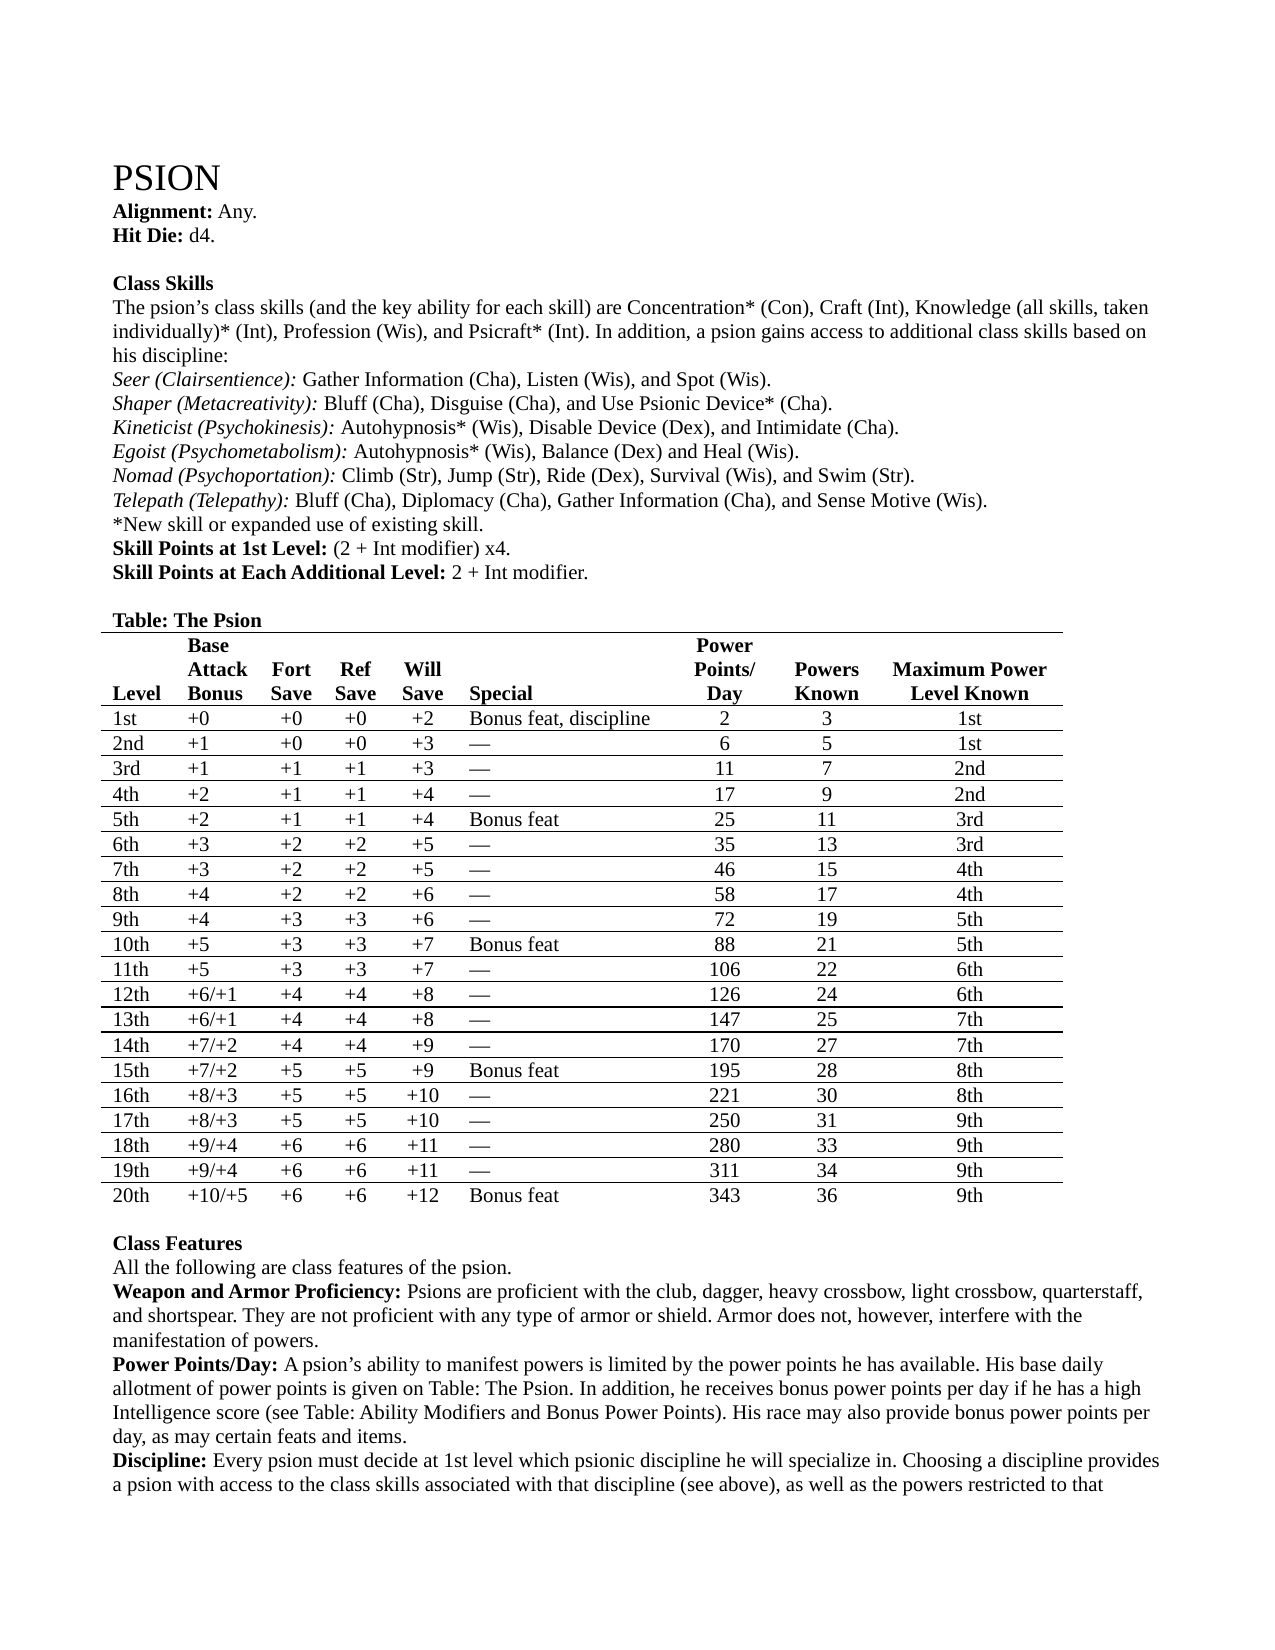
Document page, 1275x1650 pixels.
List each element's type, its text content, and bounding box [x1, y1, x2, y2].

text Shaper (Metacreativity): Bluff (Cha), Disguise (Cha), and Use Psionic Device* (Cha). [112, 391, 1162, 415]
table_cell +1 [176, 731, 259, 755]
table_cell +2 [176, 807, 259, 831]
table_cell +8/+3 [176, 1083, 259, 1107]
table_cell — [458, 832, 672, 856]
table_cell Power Points/ Day [672, 633, 777, 705]
table_cell 8th [876, 1083, 1063, 1107]
table_cell +10 [388, 1083, 458, 1107]
table_cell 9th [876, 1108, 1063, 1132]
table_cell 36 [777, 1183, 876, 1207]
table_cell 27 [777, 1033, 876, 1057]
table_cell +12 [388, 1183, 458, 1207]
text Nomad (Psychoportation): Climb (Str), Jump (Str), Ride (Dex), Survival (Wis), and Swim (Str). [112, 463, 1162, 487]
table_cell 195 [672, 1058, 777, 1082]
table_cell 9th [101, 907, 176, 931]
table_cell 5 [777, 731, 876, 755]
table_cell +6 [388, 907, 458, 931]
table_cell 88 [672, 932, 777, 956]
table_cell 7th [876, 1008, 1063, 1031]
text All the following are class features of the psion. [112, 1255, 1162, 1279]
table_cell Bonus feat [458, 932, 672, 956]
table_cell +0 [323, 706, 387, 730]
table_cell 9th [876, 1133, 1063, 1157]
table_cell +5 [323, 1083, 387, 1107]
table_cell +9/+4 [176, 1158, 259, 1182]
table_cell +5 [176, 957, 259, 981]
table_cell +2 [259, 882, 323, 906]
table_cell +5 [388, 832, 458, 856]
table_cell +3 [259, 907, 323, 931]
table_cell +4 [388, 807, 458, 831]
table_cell +3 [176, 832, 259, 856]
table_cell 18th [101, 1133, 176, 1157]
table_cell — [458, 907, 672, 931]
table_cell — [458, 957, 672, 981]
table_cell 1st [876, 731, 1063, 755]
table_cell +7 [388, 932, 458, 956]
table_cell 9th [876, 1183, 1063, 1207]
table_cell Base Attack Bonus [176, 633, 259, 705]
table_cell 19 [777, 907, 876, 931]
table_cell +3 [176, 857, 259, 881]
table_cell 33 [777, 1133, 876, 1157]
table_cell +4 [323, 1033, 387, 1057]
table_cell 24 [777, 982, 876, 1006]
table_cell +3 [388, 756, 458, 780]
table_cell 12th [101, 982, 176, 1006]
table_cell 8th [101, 882, 176, 906]
table_cell 17th [101, 1108, 176, 1132]
table_cell 20th [101, 1183, 176, 1207]
table_cell Ref Save [323, 633, 387, 705]
table_cell +3 [323, 907, 387, 931]
text Egoist (Psychometabolism): Autohypnosis* (Wis), Balance (Dex) and Heal (Wis). [112, 439, 1162, 463]
table_cell +2 [259, 857, 323, 881]
table_cell +4 [259, 982, 323, 1006]
table_cell — [458, 1158, 672, 1182]
table_cell +11 [388, 1133, 458, 1157]
text Hit Die: d4. [112, 223, 1162, 247]
table_cell +9 [388, 1033, 458, 1057]
table_cell +2 [323, 857, 387, 881]
table_cell 5th [876, 907, 1063, 931]
table_cell +0 [259, 706, 323, 730]
table_cell — [458, 1083, 672, 1107]
table_cell Maximum Power Level Known [876, 633, 1063, 705]
table_cell +11 [388, 1158, 458, 1182]
table_cell +4 [259, 1008, 323, 1031]
subtitle Class Features [112, 1231, 1162, 1255]
table_cell 4th [101, 781, 176, 806]
table_cell 170 [672, 1033, 777, 1057]
table_cell +5 [388, 857, 458, 881]
table_cell +10 [388, 1108, 458, 1132]
table_cell +1 [259, 756, 323, 780]
table_cell +6 [323, 1133, 387, 1157]
table_cell — [458, 982, 672, 1006]
table_cell 311 [672, 1158, 777, 1182]
table_cell 2nd [101, 731, 176, 755]
table_cell 5th [101, 807, 176, 831]
table_cell 11 [777, 807, 876, 831]
table_cell +0 [323, 731, 387, 755]
table_cell +0 [176, 706, 259, 730]
table_cell 2nd [876, 781, 1063, 806]
text Skill Points at Each Additional Level: 2 + Int modifier. [112, 560, 1162, 584]
table_cell 72 [672, 907, 777, 931]
table_cell — [458, 882, 672, 906]
table_cell 16th [101, 1083, 176, 1107]
table_cell +1 [323, 807, 387, 831]
table_cell 19th [101, 1158, 176, 1182]
table_cell +3 [323, 957, 387, 981]
table_cell +3 [259, 957, 323, 981]
table_cell +1 [323, 781, 387, 806]
table_cell +5 [323, 1058, 387, 1082]
table_cell 28 [777, 1058, 876, 1082]
table_cell 34 [777, 1158, 876, 1182]
table_cell — [458, 731, 672, 755]
table_cell +1 [323, 756, 387, 780]
table_cell 6th [876, 982, 1063, 1006]
table_cell 58 [672, 882, 777, 906]
table_cell — [458, 1108, 672, 1132]
table_cell +2 [323, 832, 387, 856]
table_cell +6/+1 [176, 1008, 259, 1031]
table_cell 147 [672, 1008, 777, 1031]
table_cell Powers Known [777, 633, 876, 705]
table_cell 221 [672, 1083, 777, 1107]
table_cell 17 [777, 882, 876, 906]
table_cell 35 [672, 832, 777, 856]
table_cell +1 [259, 807, 323, 831]
table_cell +3 [259, 932, 323, 956]
table_cell +4 [259, 1033, 323, 1057]
table_cell +1 [176, 756, 259, 780]
table_cell 343 [672, 1183, 777, 1207]
table_cell 6th [101, 832, 176, 856]
table_cell +8 [388, 1008, 458, 1031]
table_cell +4 [388, 781, 458, 806]
table_cell — [458, 1033, 672, 1057]
table_cell Special [458, 633, 672, 705]
text Skill Points at 1st Level: (2 + Int modifier) x4. [112, 536, 1162, 560]
table_cell 30 [777, 1083, 876, 1107]
table_cell Bonus feat [458, 1058, 672, 1082]
table_header Table: The Psion [101, 608, 1063, 632]
table_cell +6 [259, 1183, 323, 1207]
table_cell 11 [672, 756, 777, 780]
table_cell +7/+2 [176, 1058, 259, 1082]
table_cell +6 [388, 882, 458, 906]
table_cell 9th [876, 1158, 1063, 1182]
table_cell — [458, 781, 672, 806]
table_cell 7th [876, 1033, 1063, 1057]
table_cell 10th [101, 932, 176, 956]
table_cell +2 [323, 882, 387, 906]
table_cell 4th [876, 857, 1063, 881]
table_cell — [458, 1133, 672, 1157]
table_cell 3rd [876, 832, 1063, 856]
table_cell +5 [259, 1083, 323, 1107]
table_cell 7th [101, 857, 176, 881]
table_cell 4th [876, 882, 1063, 906]
table_cell 2 [672, 706, 777, 730]
table_cell — [458, 756, 672, 780]
table_cell 9 [777, 781, 876, 806]
table_cell 106 [672, 957, 777, 981]
table_cell 7 [777, 756, 876, 780]
text Alignment: Any. [112, 199, 1162, 223]
table_cell +7 [388, 957, 458, 981]
text Discipline: Every psion must decide at 1st level which psionic discipline he will specialize in. Choosing a discipline provides a psion with access to the class skills associated with that discipline (see above), as well as the powers restricted to that [112, 1448, 1162, 1496]
table_cell Bonus feat [458, 807, 672, 831]
table_cell 21 [777, 932, 876, 956]
table_cell +6 [259, 1133, 323, 1157]
table_cell +4 [176, 907, 259, 931]
table_cell +6/+1 [176, 982, 259, 1006]
table_cell 6th [876, 957, 1063, 981]
table_cell +8 [388, 982, 458, 1006]
table_cell +2 [388, 706, 458, 730]
text Weapon and Armor Proficiency: Psions are proficient with the club, dagger, heavy crossbow, light crossbow, quarterstaff, and shortspear. They are not proficient with any type of armor or shield. Armor does not, however, interfere with the manifestation of powers. [112, 1279, 1162, 1352]
table_cell 17 [672, 781, 777, 806]
table_cell 126 [672, 982, 777, 1006]
table_cell 25 [777, 1008, 876, 1031]
table_cell 280 [672, 1133, 777, 1157]
table_cell +5 [176, 932, 259, 956]
table_cell +4 [323, 982, 387, 1006]
table_cell 5th [876, 932, 1063, 956]
table_cell 25 [672, 807, 777, 831]
table_cell +5 [259, 1058, 323, 1082]
table_cell +1 [259, 781, 323, 806]
table_cell Bonus feat [458, 1183, 672, 1207]
table_cell +2 [176, 781, 259, 806]
table_cell — [458, 857, 672, 881]
table_cell +3 [388, 731, 458, 755]
table_cell 46 [672, 857, 777, 881]
table_cell +0 [259, 731, 323, 755]
text PSION [112, 156, 1162, 199]
table_cell +9/+4 [176, 1133, 259, 1157]
table_cell Level [101, 633, 176, 705]
table_cell Will Save [388, 633, 458, 705]
table_cell +5 [259, 1108, 323, 1132]
table_cell +5 [323, 1108, 387, 1132]
table_cell +7/+2 [176, 1033, 259, 1057]
table_cell 8th [876, 1058, 1063, 1082]
text Telepath (Telepathy): Bluff (Cha), Diplomacy (Cha), Gather Information (Cha), and Sense Motive (Wis). [112, 487, 1162, 512]
table_cell 3 [777, 706, 876, 730]
table_cell +6 [323, 1158, 387, 1182]
table_cell +4 [176, 882, 259, 906]
table_cell 14th [101, 1033, 176, 1057]
table_cell 31 [777, 1108, 876, 1132]
table_cell 3rd [101, 756, 176, 780]
table_cell +3 [323, 932, 387, 956]
table_cell 11th [101, 957, 176, 981]
table_cell 15th [101, 1058, 176, 1082]
text The psion’s class skills (and the key ability for each skill) are Concentration* (Con), Craft (Int), Knowledge (all skills, taken individually)* (Int), Profession (Wis), and Psicraft* (Int). In addition, a psion gains access to additional class skills based on his discipline: [112, 295, 1162, 367]
table_cell 15 [777, 857, 876, 881]
table_cell Fort Save [259, 633, 323, 705]
table_cell 22 [777, 957, 876, 981]
table_cell +8/+3 [176, 1108, 259, 1132]
text Kineticist (Psychokinesis): Autohypnosis* (Wis), Disable Device (Dex), and Intimidate (Cha). [112, 415, 1162, 439]
table_cell 2nd [876, 756, 1063, 780]
table_cell 3rd [876, 807, 1063, 831]
table_cell +9 [388, 1058, 458, 1082]
subtitle Class Skills [112, 271, 1162, 295]
table_cell 6 [672, 731, 777, 755]
table_cell 250 [672, 1108, 777, 1132]
table_cell 13th [101, 1008, 176, 1031]
table_cell +6 [259, 1158, 323, 1182]
table_cell 1st [876, 706, 1063, 730]
table_cell +10/+5 [176, 1183, 259, 1207]
text Seer (Clairsentience): Gather Information (Cha), Listen (Wis), and Spot (Wis). [112, 367, 1162, 391]
table_cell 13 [777, 832, 876, 856]
table_cell +2 [259, 832, 323, 856]
text *New skill or expanded use of existing skill. [112, 512, 1162, 536]
table_cell +4 [323, 1008, 387, 1031]
table_cell — [458, 1008, 672, 1031]
table_cell +6 [323, 1183, 387, 1207]
table_cell 1st [101, 706, 176, 730]
table_cell Bonus feat, discipline [458, 706, 672, 730]
text Power Points/Day: A psion’s ability to manifest powers is limited by the power points he has available. His base daily allotment of power points is given on Table: The Psion. In addition, he receives bonus power points per day if he has a high Intelligence score (see Table: Ability Modifiers and Bonus Power Points). His race may also provide bonus power points per day, as may certain feats and items. [112, 1352, 1162, 1448]
